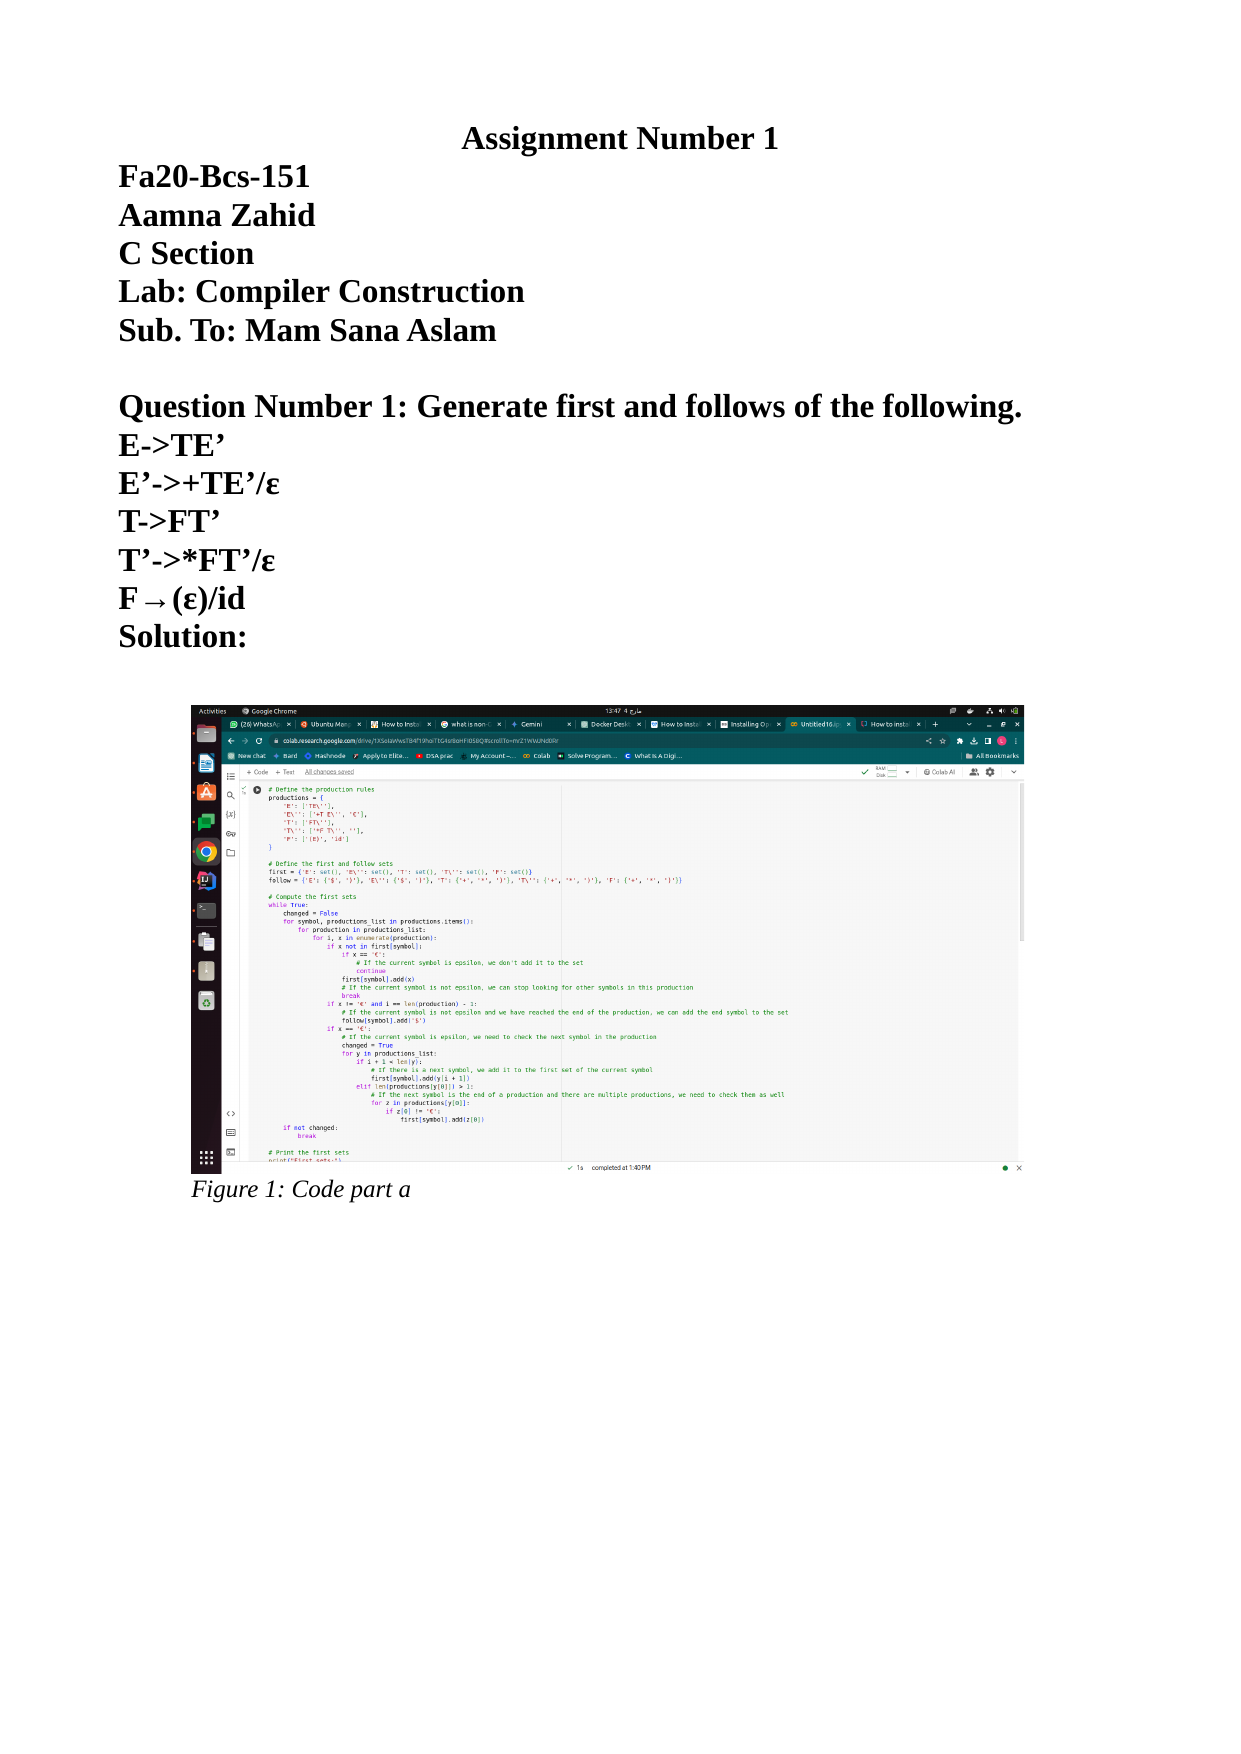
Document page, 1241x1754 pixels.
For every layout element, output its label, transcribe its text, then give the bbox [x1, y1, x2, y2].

text Figure 1: Code part a [191, 1174, 1024, 1203]
text [191, 693, 1024, 705]
text T’->*FT’/ε [118, 540, 1122, 578]
text Aamna Zahid C Section Lab: Compiler Construction Sub. To: Mam Sana Aslam Question Number 1: Generate first and follows of the following. E->TE’ [118, 195, 1122, 463]
text F→(ε)/id Solution: [118, 578, 1122, 655]
text Fa20-Bcs-151 [118, 156, 1122, 195]
text Assignment Number 1 [118, 118, 1122, 156]
text T->FT’ [118, 501, 1122, 540]
text E’->+TE’/ε [118, 463, 1122, 501]
picture [191, 705, 1025, 1174]
